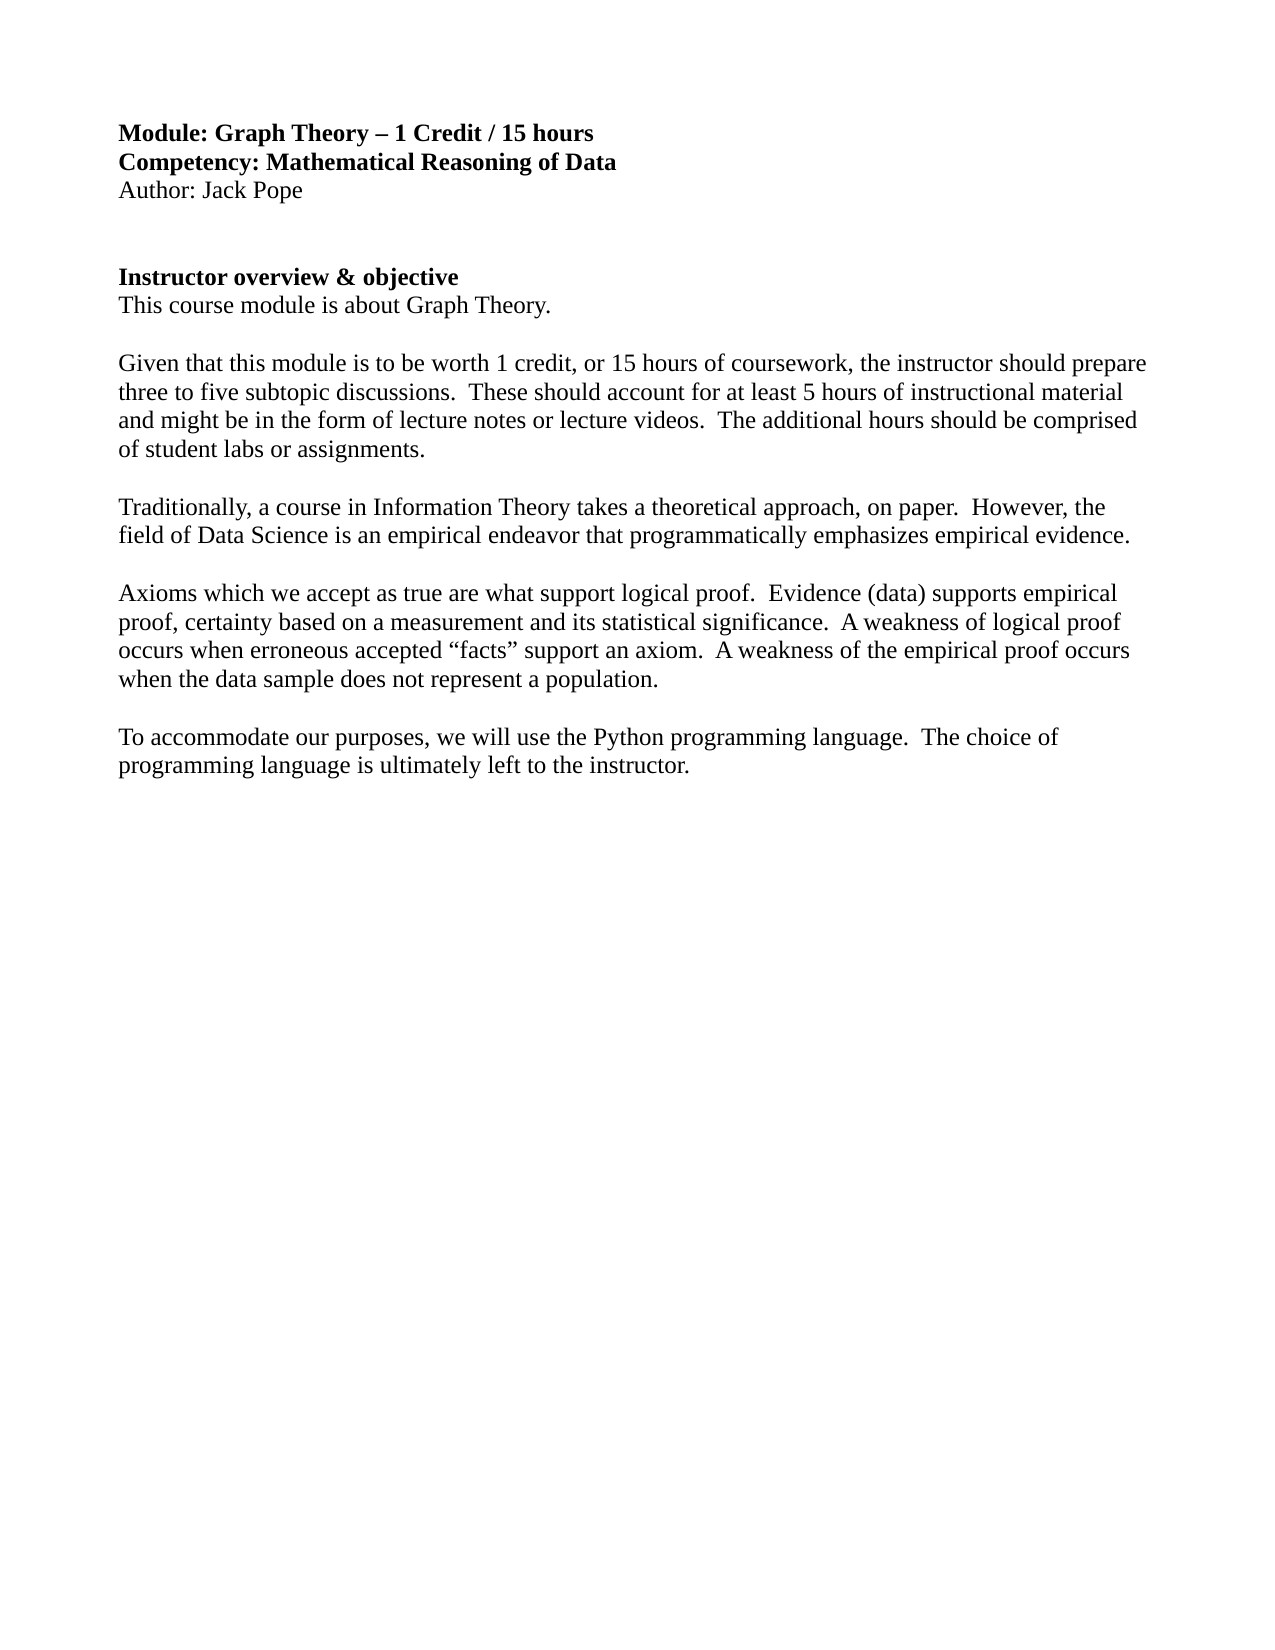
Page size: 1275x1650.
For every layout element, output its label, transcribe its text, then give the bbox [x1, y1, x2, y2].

text To accommodate our purposes, we will use the Python programming language. The choice of programming language is ultimately left to the instructor. [118, 722, 1157, 779]
text Given that this module is to be worth 1 credit, or 15 hours of coursework, the instructor should prepare three to five subtopic discussions. These should account for at least 5 hours of instructional material and might be in the form of lecture notes or lecture videos. The additional hours should be comprised of student labs or assignments. [118, 348, 1157, 463]
text Competency: Mathematical Reasoning of Data [118, 147, 1157, 176]
text Instructor overview & objective [118, 262, 1157, 291]
text Module: Graph Theory – 1 Credit / 15 hours [118, 118, 1157, 147]
text Author: Jack Pope [118, 176, 1157, 204]
text This course module is about Graph Theory. [118, 291, 1157, 319]
text Traditionally, a course in Information Theory takes a theoretical approach, on paper. However, the field of Data Science is an empirical endeavor that programmatically emphasizes empirical evidence. [118, 492, 1157, 549]
text Axioms which we accept as true are what support logical proof. Evidence (data) supports empirical proof, certainty based on a measurement and its statistical significance. A weakness of logical proof occurs when erroneous accepted “facts” support an axiom. A weakness of the empirical proof occurs when the data sample does not represent a population. [118, 578, 1157, 693]
